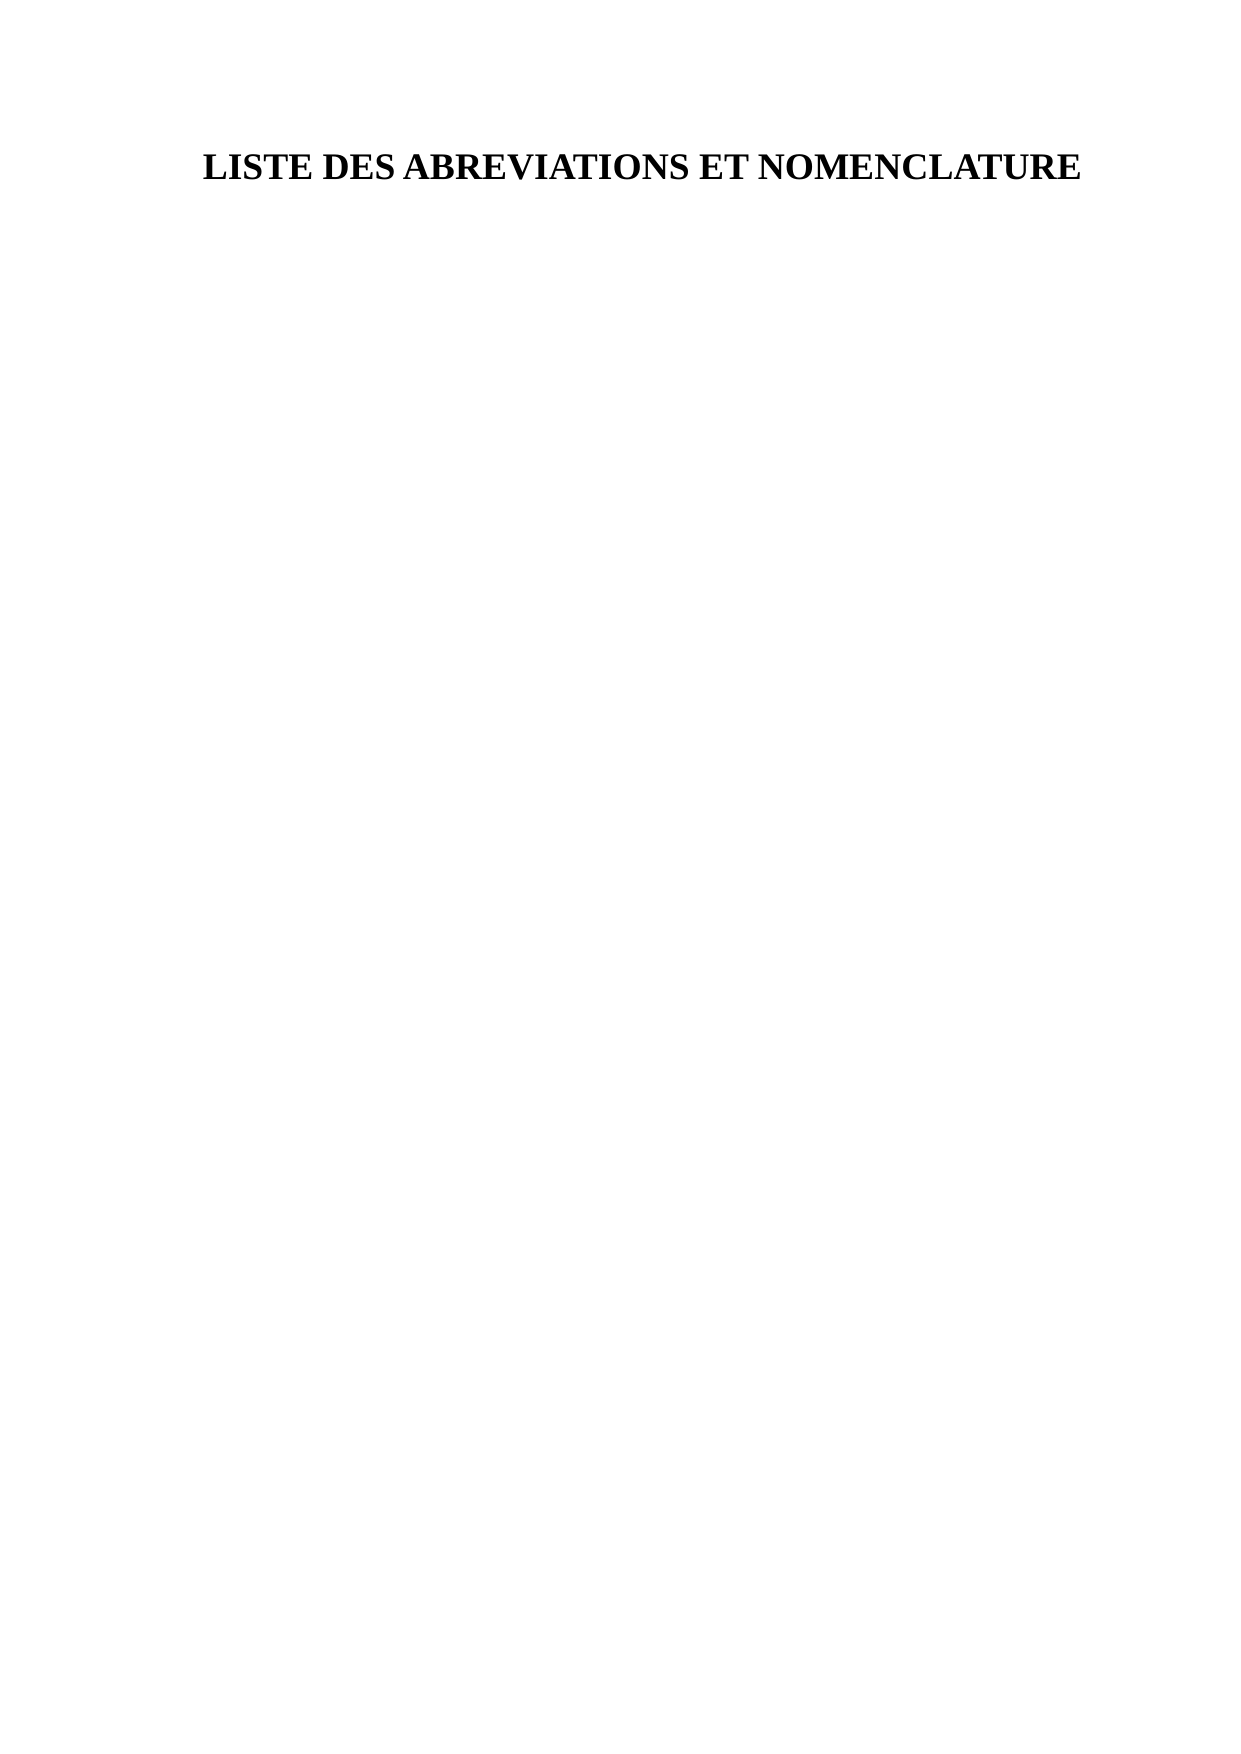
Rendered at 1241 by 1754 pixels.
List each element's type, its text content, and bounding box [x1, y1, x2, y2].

text LISTE DES ABREVIATIONS ET NOMENCLATURE [162, 144, 1122, 187]
